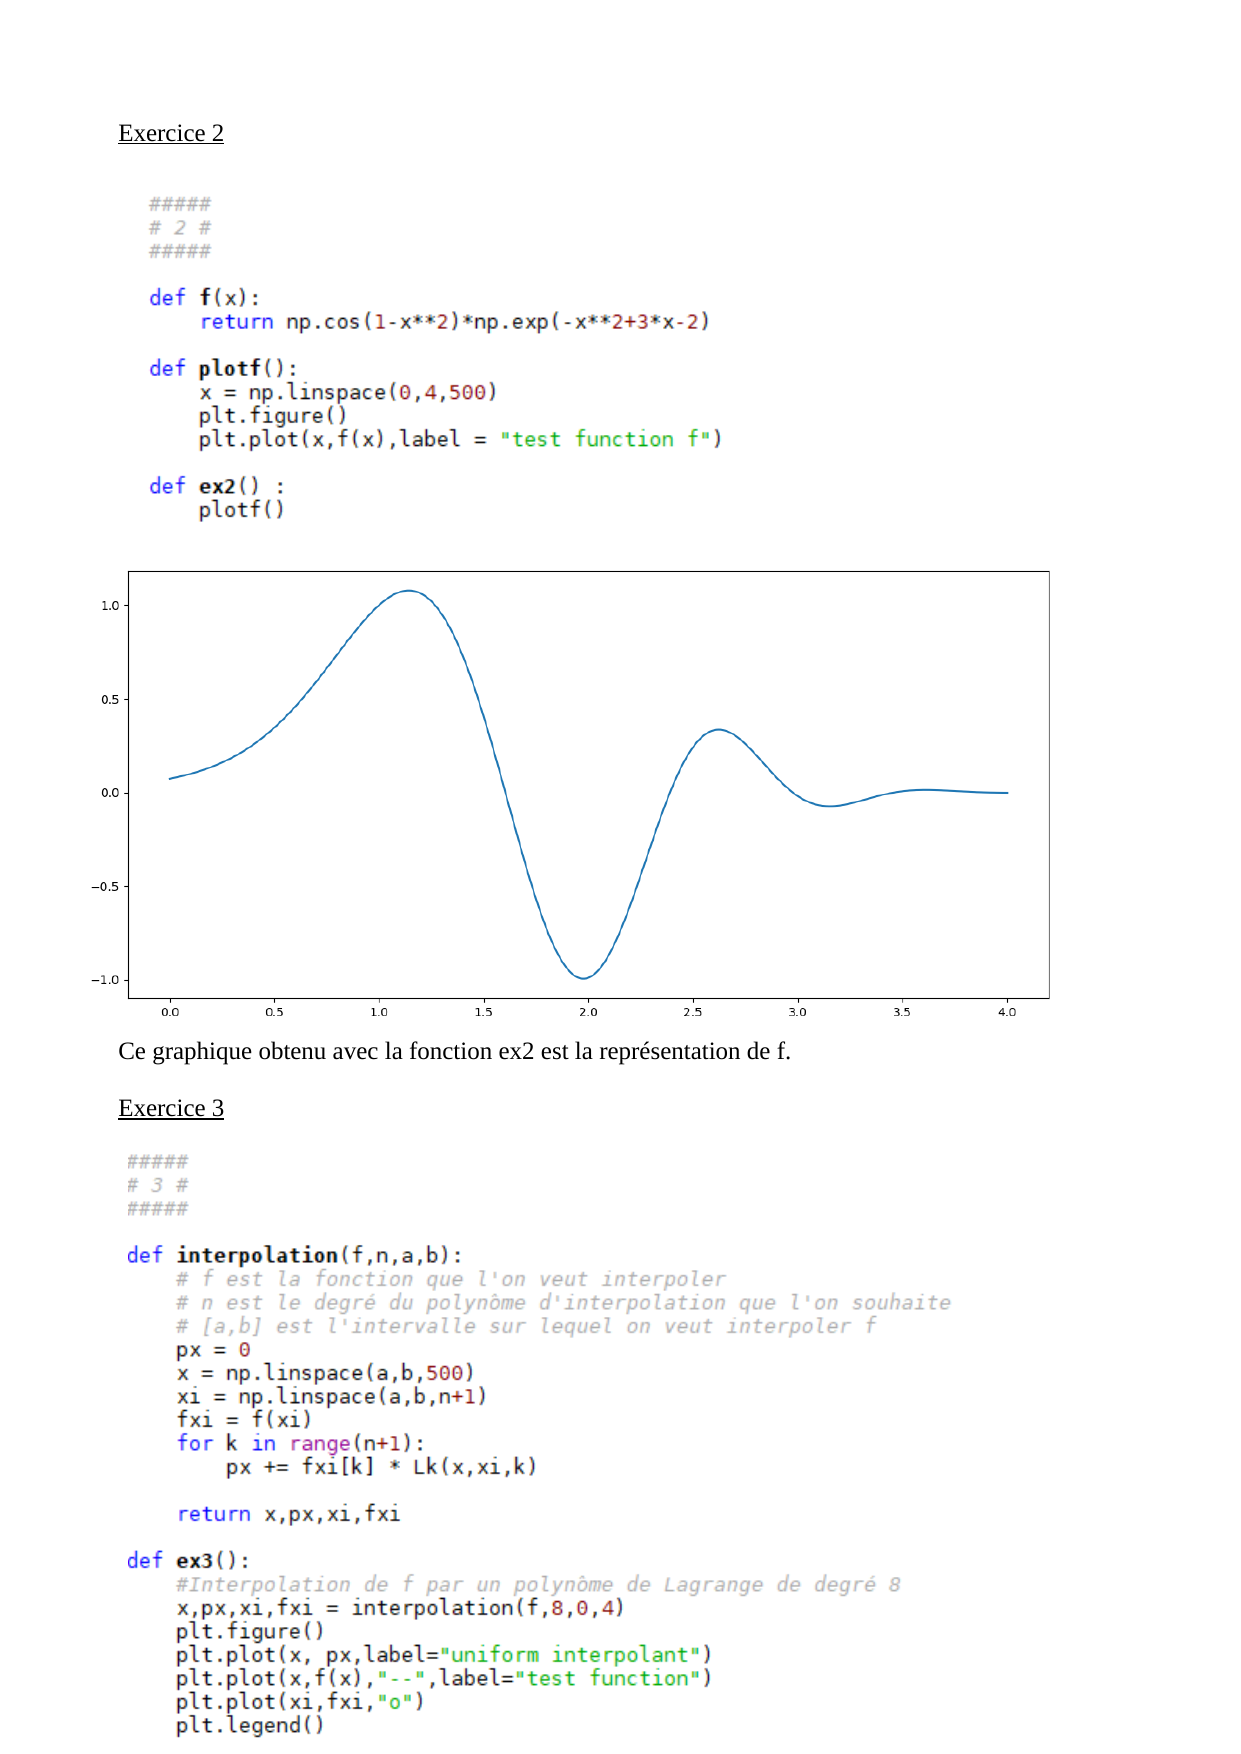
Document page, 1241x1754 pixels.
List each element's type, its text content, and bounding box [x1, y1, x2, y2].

text Exercice 2 [118, 118, 1122, 147]
text Ce graphique obtenu avec la fonction ex2 est la représentation de f. [118, 521, 1122, 1065]
text Exercice 3 [118, 1093, 1122, 1122]
picture [78, 194, 1083, 1036]
picture [128, 1151, 994, 1753]
